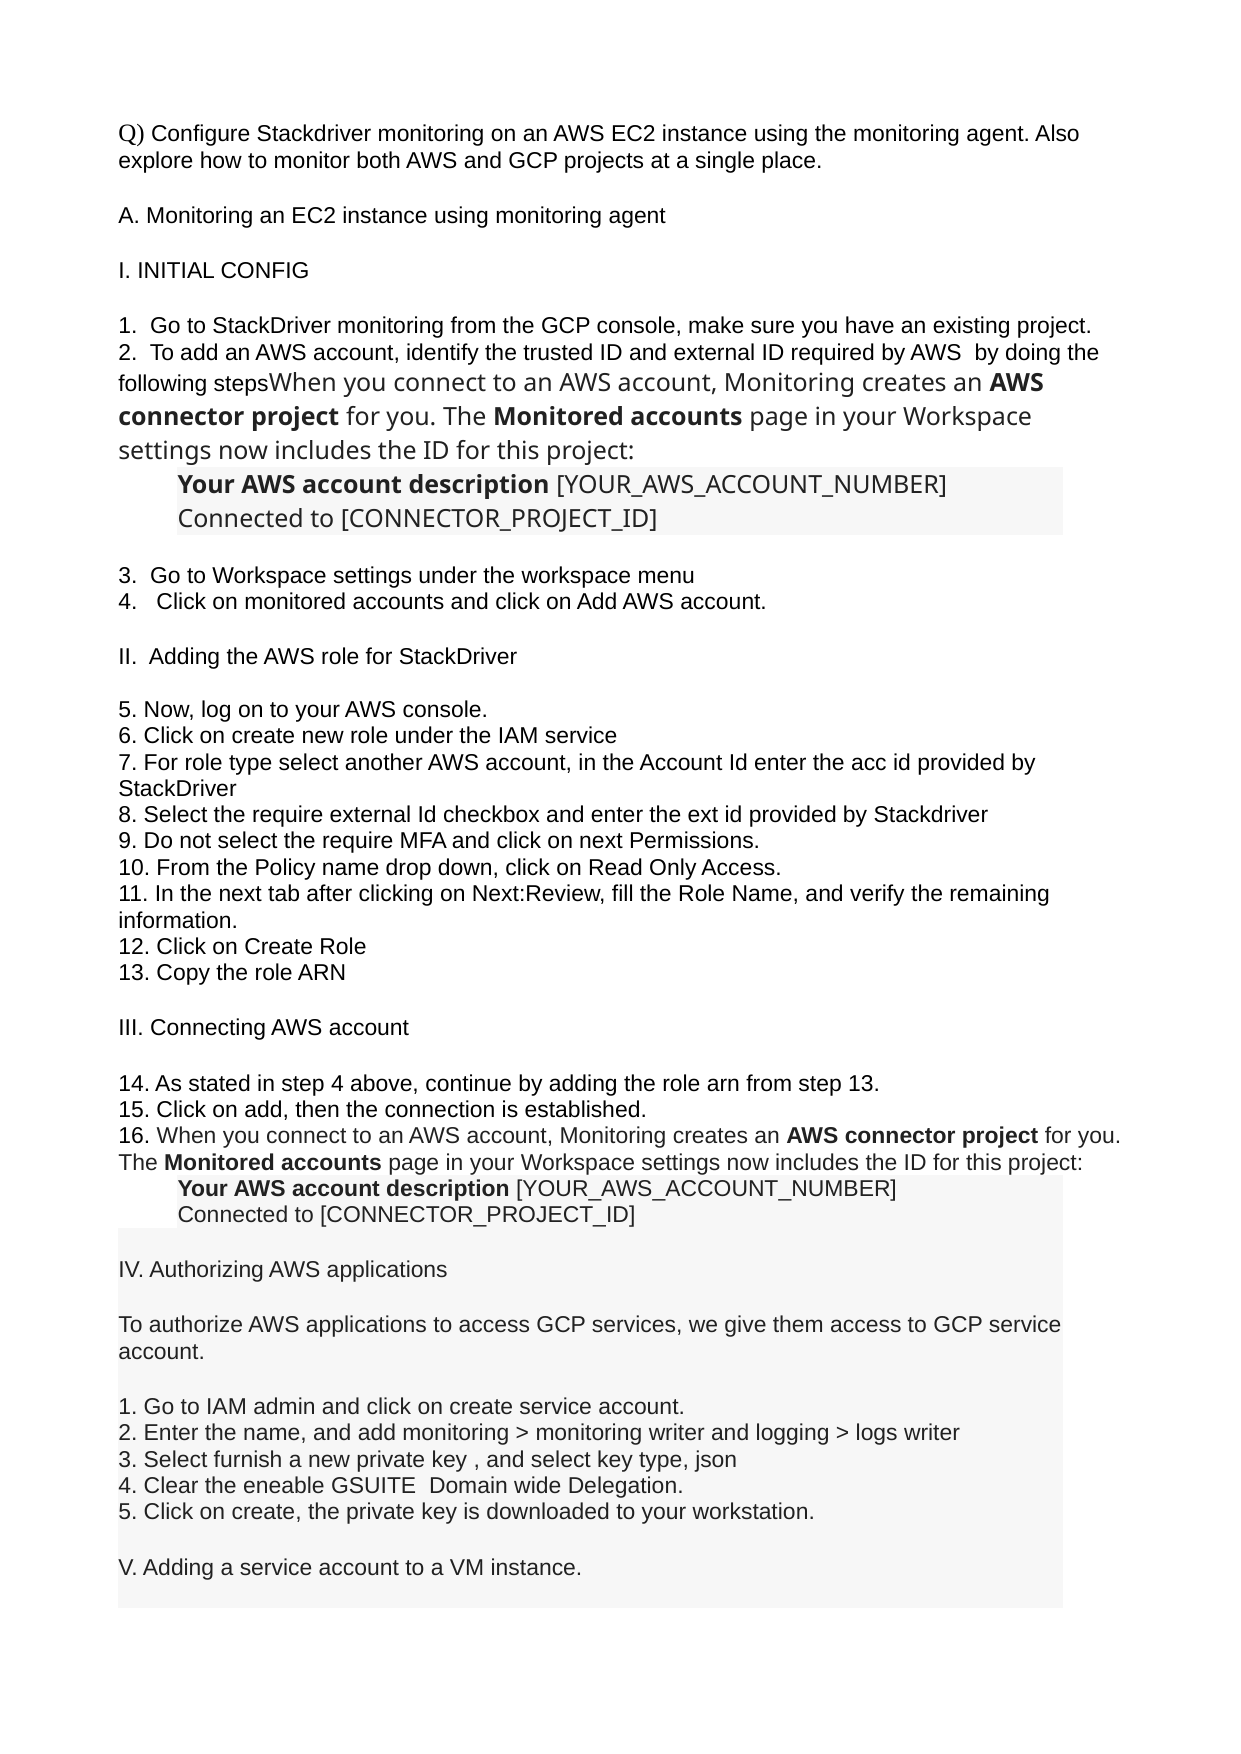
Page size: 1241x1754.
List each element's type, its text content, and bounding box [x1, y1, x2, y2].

text 2. To add an AWS account, identify the trusted ID and external ID required by AWS by doing the following stepsWhen you connect to an AWS account, Monitoring creates an AWS connector project for you. The Monitored accounts page in your Workspace settings now includes the ID for this project: [118, 338, 1122, 467]
text V. Adding a service account to a VM instance. [118, 1553, 1063, 1580]
text Your AWS account description [YOUR_AWS_ACCOUNT_NUMBER] Connected to [CONNECTOR_PROJECT_ID] [177, 467, 1063, 535]
text 8. Select the require external Id checkbox and enter the ext id provided by Stackdriver [118, 801, 1122, 827]
text 9. Do not select the require MFA and click on next Permissions. [118, 827, 1122, 854]
text 13. Copy the role ARN [118, 959, 1122, 986]
text 3. Select furnish a new private key , and select key type, json [118, 1446, 1063, 1472]
text 6. Click on create new role under the IAM service [118, 722, 1122, 748]
text Your AWS account description [YOUR_AWS_ACCOUNT_NUMBER] Connected to [CONNECTOR_PROJECT_ID] [177, 1175, 1063, 1228]
text 5. Now, log on to your AWS console. [118, 696, 1122, 722]
text Q) Configure Stackdriver monitoring on an AWS EC2 instance using the monitoring agent. Also explore how to monitor both AWS and GCP projects at a single place. [118, 118, 1122, 173]
text I. INITIAL CONFIG [118, 257, 1122, 283]
text 1. Go to IAM admin and click on create service account. [118, 1393, 1063, 1419]
text 14. As stated in step 4 above, continue by adding the role arn from step 13. [118, 1069, 1122, 1096]
text 3. Go to Workspace settings under the workspace menu [118, 562, 1122, 588]
text 11. In the next tab after clicking on Next:Review, fill the Role Name, and verify the remaining information. [118, 880, 1122, 933]
text 15. Click on add, then the connection is established. [118, 1096, 1122, 1122]
text 4. Click on monitored accounts and click on Add AWS account. [118, 588, 1122, 614]
text 16. When you connect to an AWS account, Monitoring creates an AWS connector project for you. The Monitored accounts page in your Workspace settings now includes the ID for this project: [118, 1122, 1122, 1175]
text II. Adding the AWS role for StackDriver [118, 643, 1122, 669]
text To authorize AWS applications to access GCP services, we give them access to GCP service account. [118, 1311, 1063, 1364]
text 10. From the Policy name drop down, click on Read Only Access. [118, 854, 1122, 880]
text IV. Authorizing AWS applications [118, 1256, 1063, 1283]
text 5. Click on create, the private key is downloaded to your workstation. [118, 1498, 1063, 1525]
text A. Monitoring an EC2 instance using monitoring agent [118, 202, 1122, 228]
text 1. Go to StackDriver monitoring from the GCP console, make sure you have an existing project. [118, 312, 1122, 338]
text III. Connecting AWS account [118, 1014, 1122, 1041]
text 4. Clear the eneable GSUITE Domain wide Delegation. [118, 1472, 1063, 1498]
text 7. For role type select another AWS account, in the Account Id enter the acc id provided by StackDriver [118, 748, 1122, 801]
text 2. Enter the name, and add monitoring > monitoring writer and logging > logs writer [118, 1419, 1063, 1446]
text 12. Click on Create Role [118, 933, 1122, 959]
